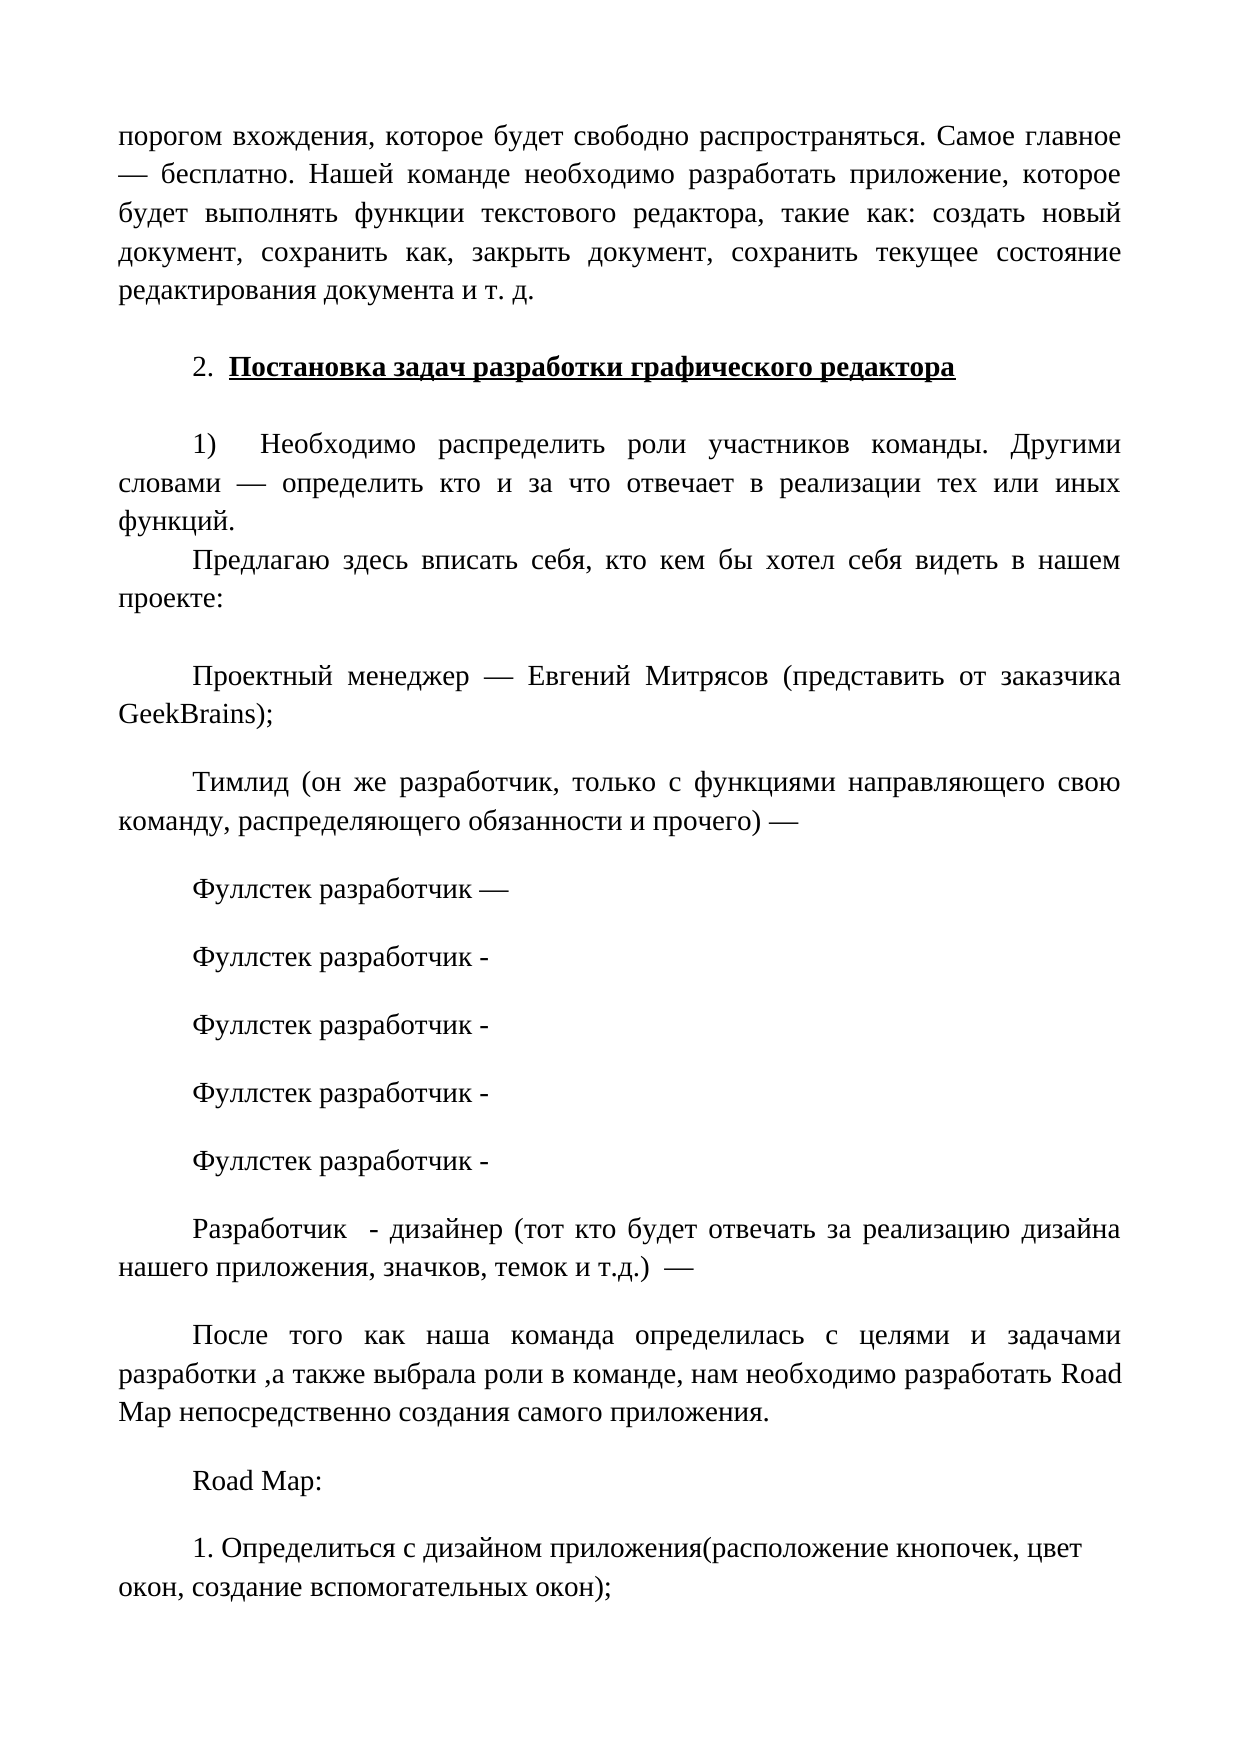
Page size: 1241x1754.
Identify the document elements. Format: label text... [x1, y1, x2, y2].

text Road Map: [118, 1463, 1122, 1496]
text Разработчик - дизайнер (тот кто будет отвечать за реализацию дизайна нашего приложения, значков, темок и т.д.) — [118, 1211, 1122, 1283]
text Предлагаю здесь вписать себя, кто кем бы хотел себя видеть в нашем проекте: [118, 542, 1122, 614]
text После того как наша команда определилась с целями и задачами разработки ,а также выбрала роли в команде, нам необходимо разработать Road Map непосредственно создания самого приложения. [118, 1317, 1122, 1428]
text 1) Необходимо распределить роли участников команды. Другими словами — определить кто и за что отвечает в реализации тех или иных функций. [118, 426, 1122, 537]
text 2. Постановка задач разработки графического редактора [118, 349, 1122, 383]
text Проектный менеджер — Евгений Митрясов (представить от заказчика GeekBrains); [118, 658, 1122, 730]
text Фуллстек разработчик - [118, 1143, 1122, 1176]
text Фуллстек разработчик — [118, 871, 1122, 904]
text Фуллстек разработчик - [118, 1075, 1122, 1108]
text 1. Определиться с дизайном приложения(расположение кнопочек, цвет окон, создание вспомогательных окон); [118, 1531, 1122, 1603]
text Тимлид (он же разработчик, только с функциями направляющего свою команду, распределяющего обязанности и прочего) — [118, 764, 1122, 836]
text Фуллстек разработчик - [118, 1007, 1122, 1040]
text порогом вхождения, которое будет свободно распространяться. Самое главное — бесплатно. Нашей команде необходимо разработать приложение, которое будет выполнять функции текстового редактора, такие как: создать новый документ, сохранить как, закрыть документ, сохранить текущее состояние редактирования документа и т. д. [118, 118, 1122, 306]
text Фуллстек разработчик - [118, 939, 1122, 972]
